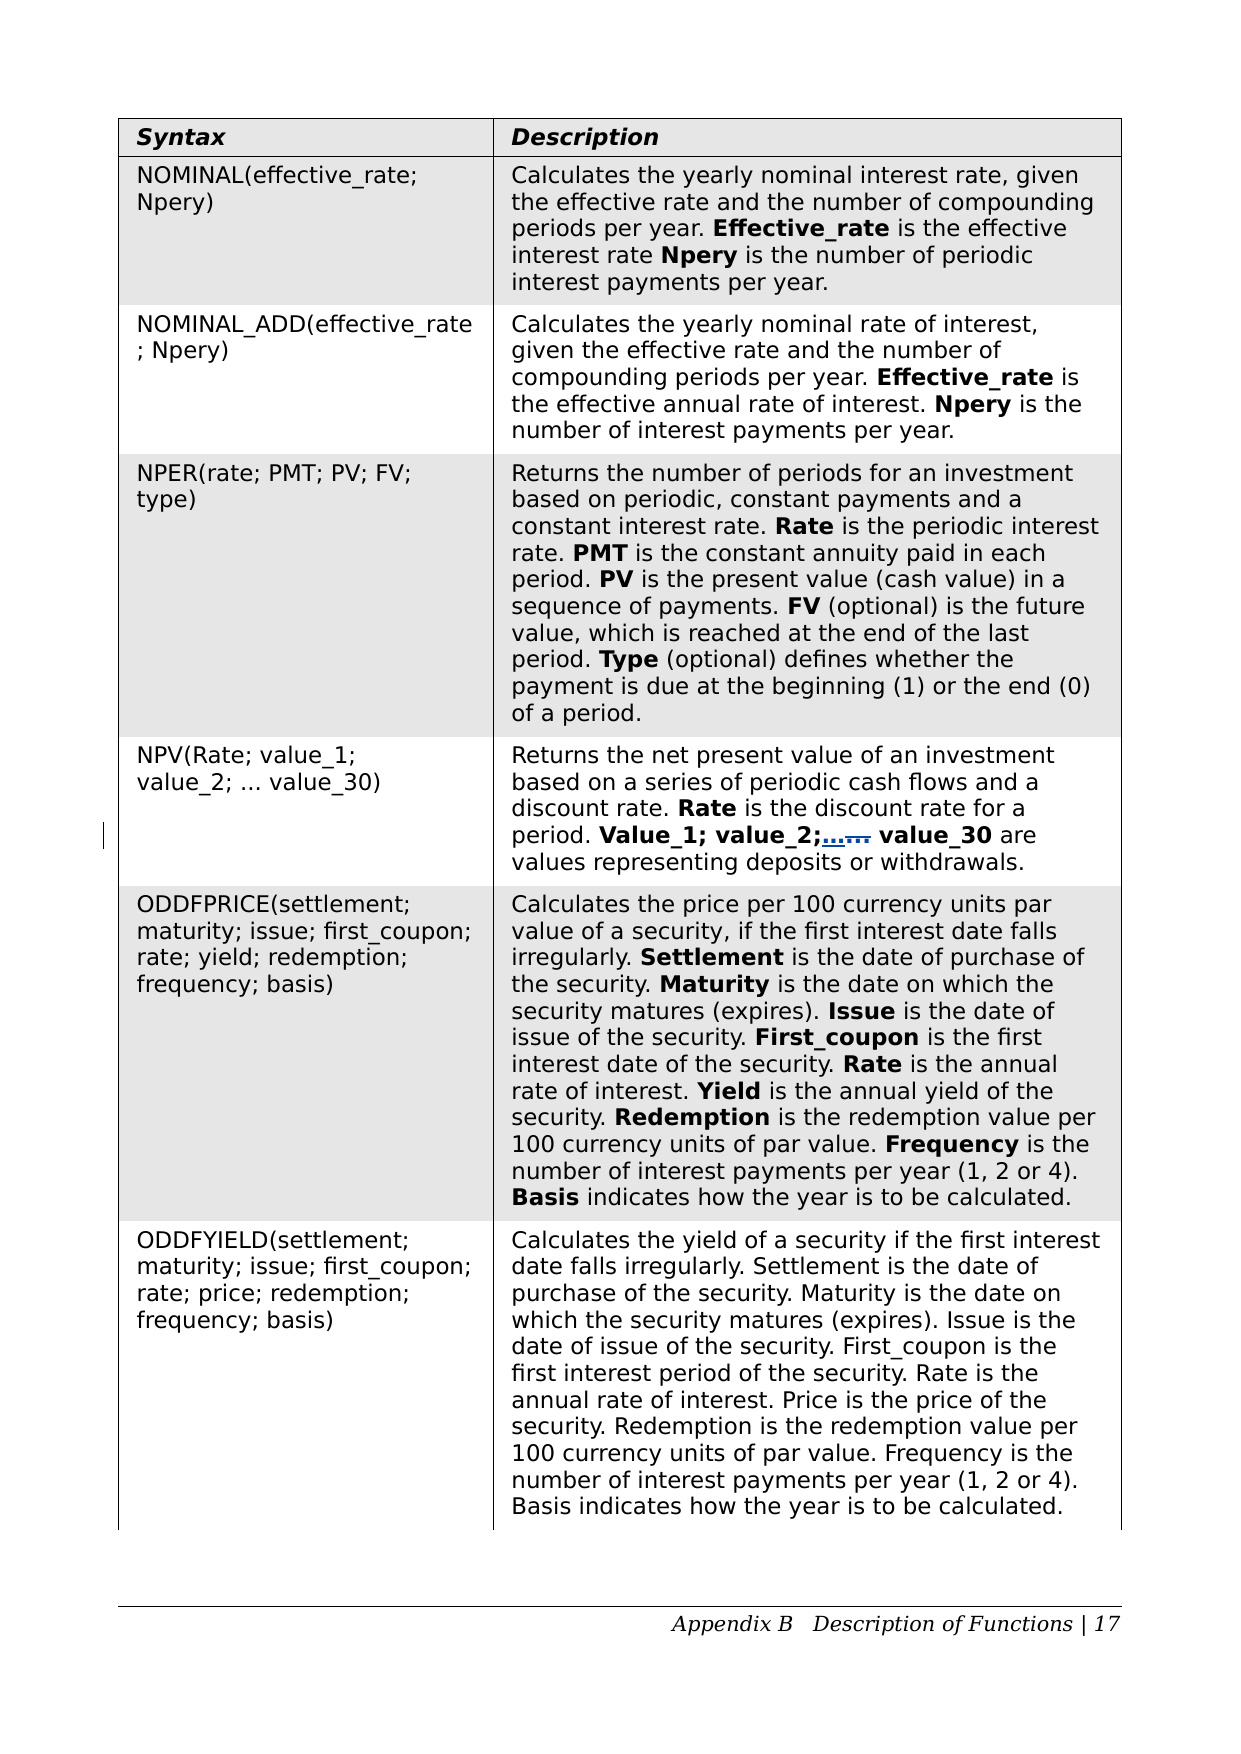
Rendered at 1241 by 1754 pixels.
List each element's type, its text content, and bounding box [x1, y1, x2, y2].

table_cell Calculates the price per 100 currency units par value of a security, if the first interest date falls irregularly. Settlement is the date of purchase of the security. Maturity is the date on which the security matures (expires). Issue is the date of issue of the security. First_coupon is the first interest date of the security. Rate is the annual rate of interest. Yield is the annual yield of the security. Redemption is the redemption value per 100 currency units of par value. Frequency is the number of interest payments per year (1, 2 or 4). Basis indicates how the year is to be calculated. [494, 886, 1121, 1221]
table_cell ODDFYIELD(settlement; maturity; issue; first_coupon; rate; price; redemption; frequency; basis) [119, 1221, 493, 1530]
table_cell NPER(rate; PMT; PV; FV; type) [119, 454, 493, 737]
table_cell Returns the net present value of an investment based on a series of periodic cash flows and a discount rate. Rate is the discount rate for a period. Value_1; value_2;… value_30 are values representing deposits or withdrawals. [494, 737, 1121, 886]
table_cell Returns the number of periods for an investment based on periodic, constant payments and a constant interest rate. Rate is the periodic interest rate. PMT is the constant annuity paid in each period. PV is the present value (cash value) in a sequence of payments. FV (optional) is the future value, which is reached at the end of the last period. Type (optional) defines whether the payment is due at the beginning (1) or the end (0) of a period. [494, 454, 1121, 737]
table_cell NPV(Rate; value_1; value_2; ... value_30) [119, 737, 493, 886]
table_cell Calculates the yearly nominal rate of interest, given the effective rate and the number of compounding periods per year. Effective_rate is the effective annual rate of interest. Npery is the number of interest payments per year. [494, 305, 1121, 454]
table_cell NOMINAL_ADD(effective_rate; Npery) [119, 305, 493, 454]
table_cell Calculates the yield of a security if the first interest date falls irregularly. Settlement is the date of purchase of the security. Maturity is the date on which the security matures (expires). Issue is the date of issue of the security. First_coupon is the first interest period of the security. Rate is the annual rate of interest. Price is the price of the security. Redemption is the redemption value per 100 currency units of par value. Frequency is the number of interest payments per year (1, 2 or 4). Basis indicates how the year is to be calculated. [494, 1221, 1121, 1530]
table_cell NOMINAL(effective_rate; Npery) [119, 157, 493, 305]
table_cell ODDFPRICE(settlement; maturity; issue; first_coupon; rate; yield; redemption; frequency; basis) [119, 886, 493, 1221]
table_cell Calculates the yearly nominal interest rate, given the effective rate and the number of compounding periods per year. Effective_rate is the effective interest rate Npery is the number of periodic interest payments per year. [494, 157, 1121, 305]
table_header Syntax [119, 119, 493, 156]
table_header Description [494, 119, 1121, 156]
